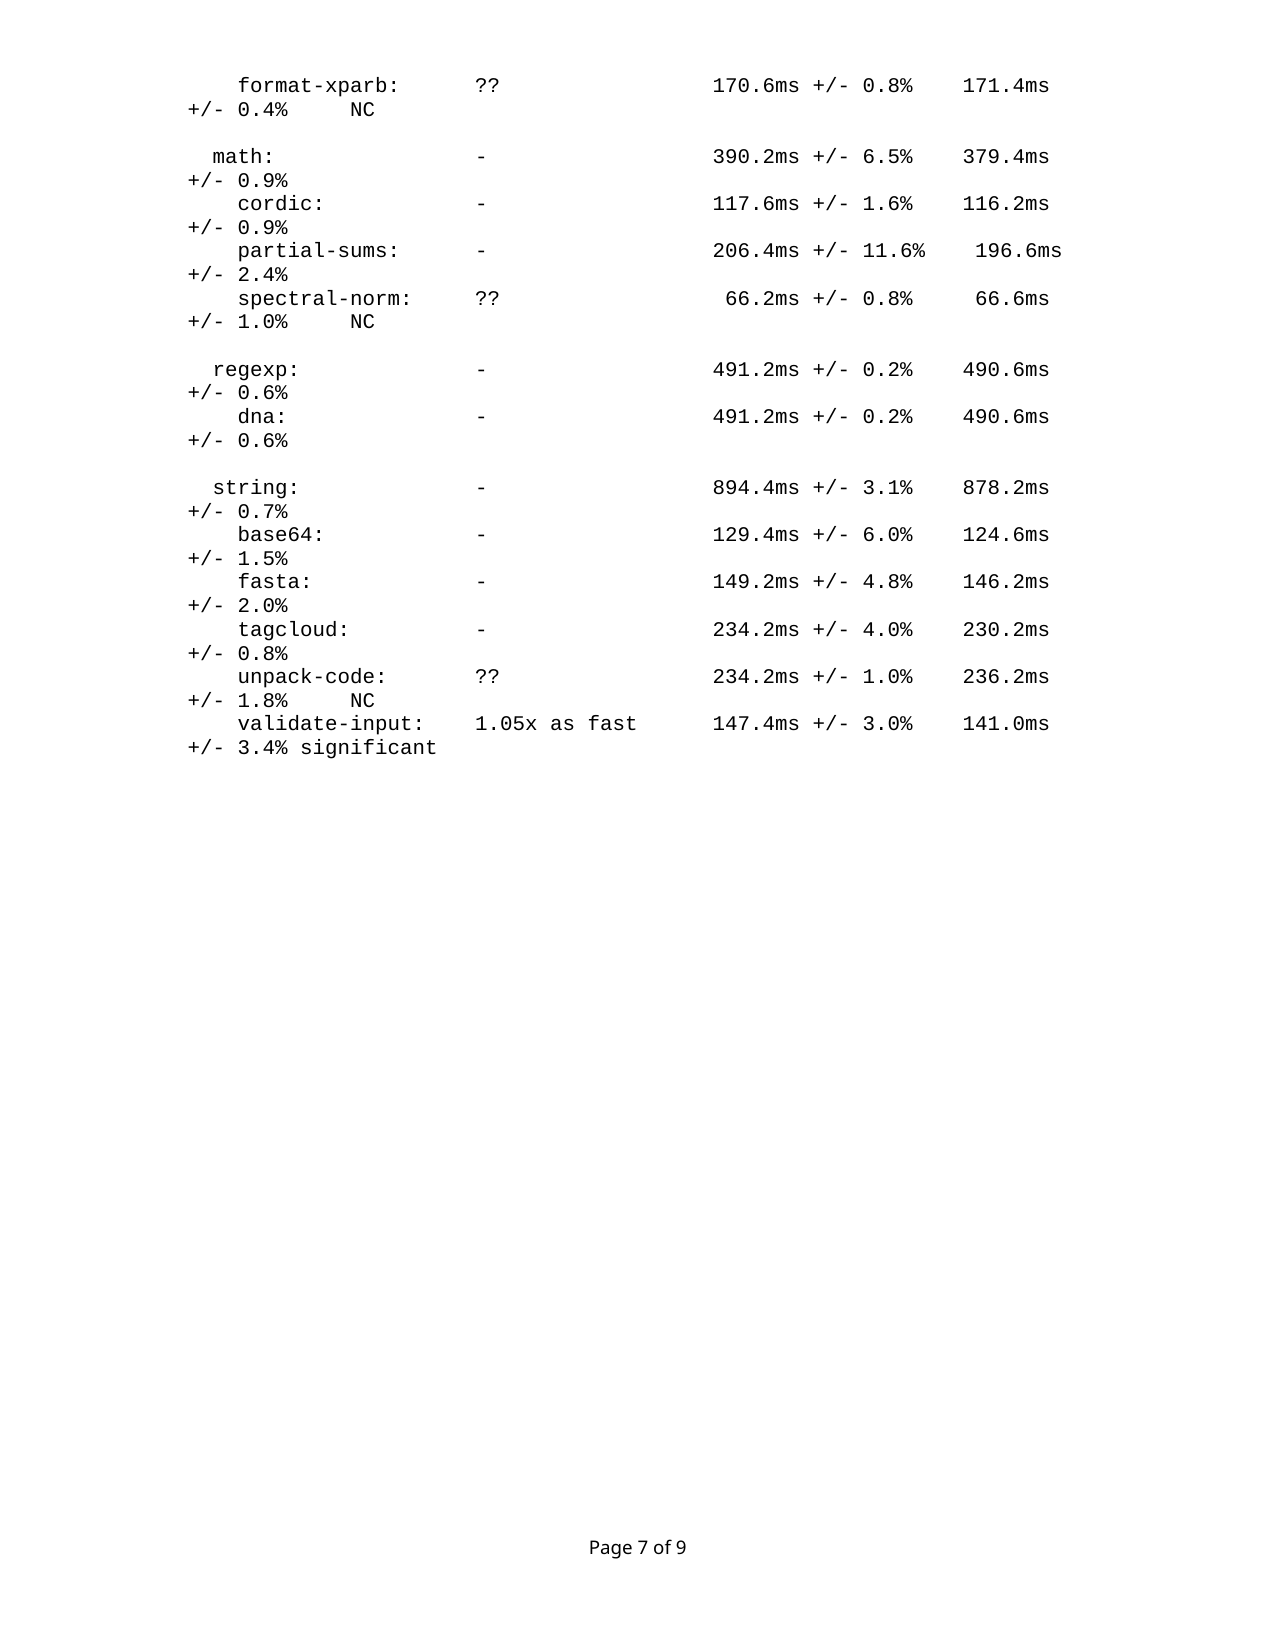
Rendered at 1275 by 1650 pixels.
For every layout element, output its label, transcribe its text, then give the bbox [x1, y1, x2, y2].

text format-xparb: ?? 170.6ms +/- 0.8% 171.4ms +/- 0.4% NC [187, 75, 1087, 122]
text base64: - 129.4ms +/- 6.0% 124.6ms +/- 1.5% [187, 524, 1087, 572]
text tagcloud: - 234.2ms +/- 4.0% 230.2ms +/- 0.8% [187, 619, 1087, 666]
text fasta: - 149.2ms +/- 4.8% 146.2ms +/- 2.0% [187, 572, 1087, 619]
text spectral-norm: ?? 66.2ms +/- 0.8% 66.6ms +/- 1.0% NC [187, 288, 1087, 335]
text dna: - 491.2ms +/- 0.2% 490.6ms +/- 0.6% [187, 406, 1087, 453]
text unpack-code: ?? 234.2ms +/- 1.0% 236.2ms +/- 1.8% NC [187, 666, 1087, 713]
text validate-input: 1.05x as fast 147.4ms +/- 3.0% 141.0ms +/- 3.4% significant [187, 713, 1087, 761]
text string: - 894.4ms +/- 3.1% 878.2ms +/- 0.7% [187, 477, 1087, 524]
text cordic: - 117.6ms +/- 1.6% 116.2ms +/- 0.9% [187, 193, 1087, 241]
text math: - 390.2ms +/- 6.5% 379.4ms +/- 0.9% [187, 146, 1087, 193]
text partial-sums: - 206.4ms +/- 11.6% 196.6ms +/- 2.4% [187, 241, 1087, 288]
text regexp: - 491.2ms +/- 0.2% 490.6ms +/- 0.6% [187, 359, 1087, 406]
